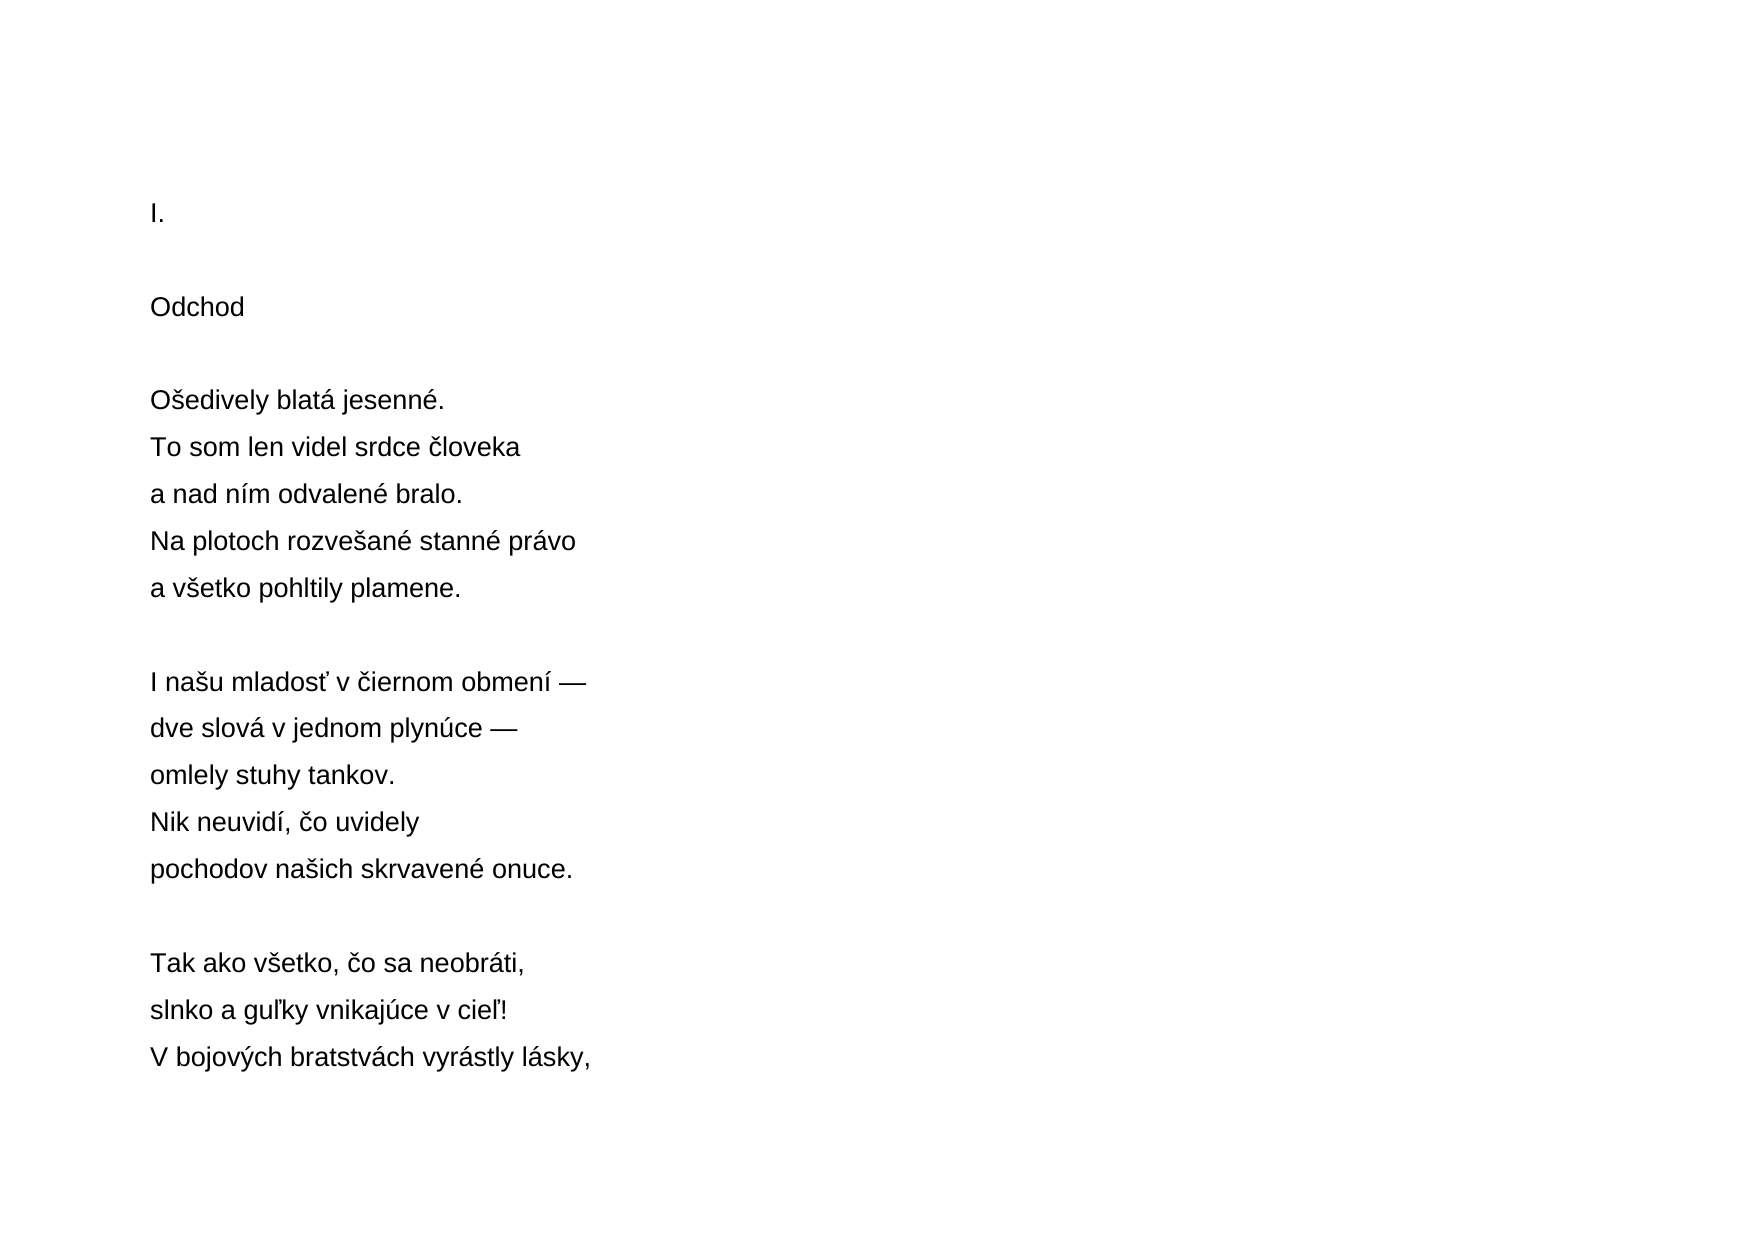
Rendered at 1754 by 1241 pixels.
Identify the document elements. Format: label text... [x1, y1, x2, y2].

subtitle I. [150, 197, 1243, 228]
text Nik neuvidí, čo uvidely [150, 806, 1243, 837]
text I našu mladosť v čiernom obmení — [150, 666, 1243, 697]
text omlely stuhy tankov. [150, 759, 1243, 791]
text a všetko pohltily plamene. [150, 572, 1243, 603]
text V bojových bratstvách vyrástly lásky, [150, 1041, 1243, 1072]
text a nad ním odvalené bralo. [150, 478, 1243, 509]
text Tak ako všetko, čo sa neobráti, [150, 947, 1243, 978]
text slnko a guľky vnikajúce v cieľ! [150, 994, 1243, 1025]
text dve slová v jednom plynúce — [150, 712, 1243, 744]
text pochodov našich skrvavené onuce. [150, 853, 1243, 884]
text Ošedively blatá jesenné. [150, 384, 1243, 416]
subtitle Odchod [150, 291, 1243, 322]
text Na plotoch rozvešané stanné právo [150, 525, 1243, 556]
text To som len videl srdce človeka [150, 431, 1243, 462]
